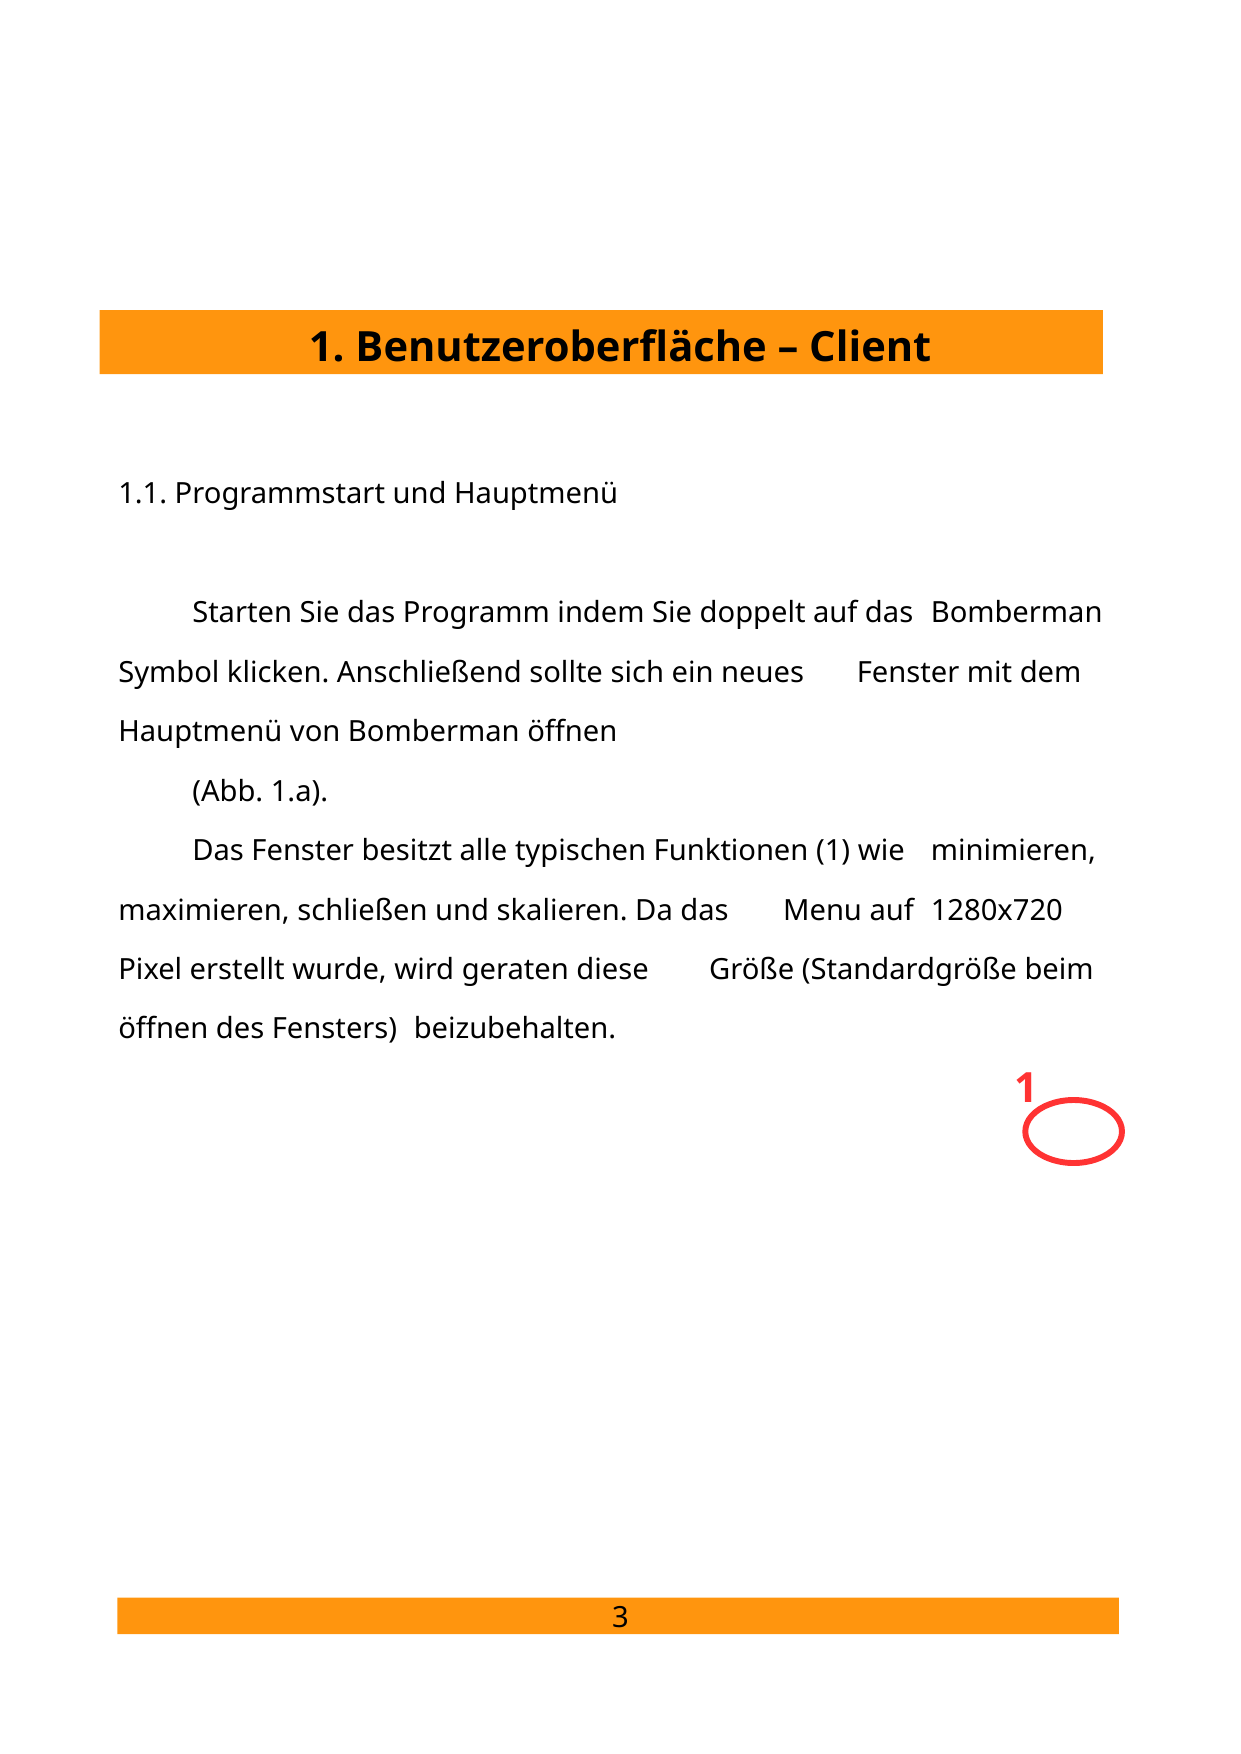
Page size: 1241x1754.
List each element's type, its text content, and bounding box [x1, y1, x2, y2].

text 1. Benutzeroberfläche – Client [1103, 316, 1122, 373]
text Das Fenster besitzt alle typischen Funktionen (1) wie minimieren, maximieren, schließen und skalieren. Da das Menu auf 1280x720 Pixel erstellt wurde, wird geraten diese Größe (Standardgröße beim öffnen des Fensters) beizubehalten. [118, 829, 1122, 1047]
text (Abb. 1.a). [118, 770, 1122, 809]
text Starten Sie das Programm indem Sie doppelt auf das Bomberman Symbol klicken. Anschließend sollte sich ein neues Fenster mit dem Hauptmenü von Bomberman öffnen [118, 591, 1122, 750]
text 1.1. Programmstart und Hauptmenü [118, 472, 1122, 512]
